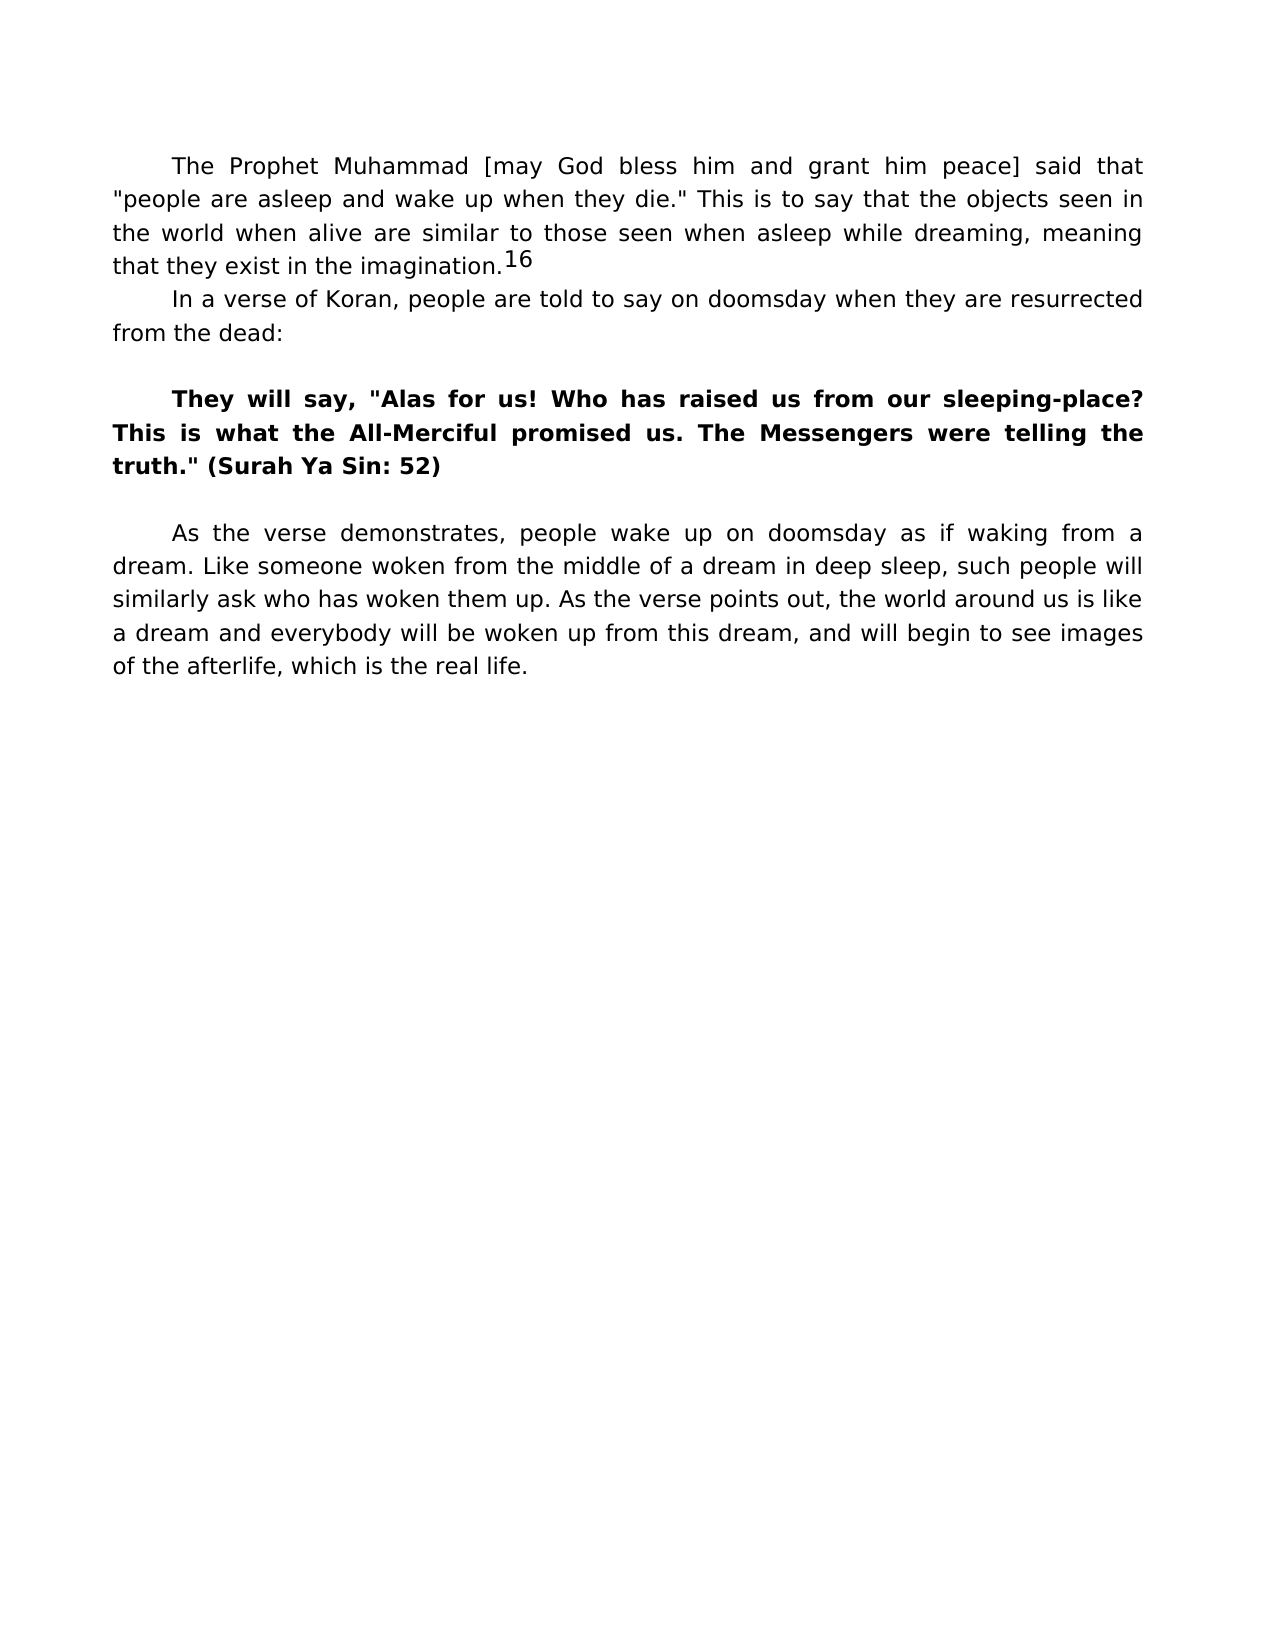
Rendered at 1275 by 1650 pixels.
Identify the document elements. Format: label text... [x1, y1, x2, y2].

text The Prophet Muhammad [may God bless him and grant him peace] said that "people are asleep and wake up when they die." This is to say that the objects seen in the world when alive are similar to those seen when asleep while dreaming, meaning that they exist in the imagination.16 [112, 148, 1145, 281]
text As the verse demonstrates, people wake up on doomsday as if waking from a dream. Like someone woken from the middle of a dream in deep sleep, such people will similarly ask who has woken them up. As the verse points out, the world around us is like a dream and everybody will be woken up from this dream, and will begin to see images of the afterlife, which is the real life. [112, 514, 1145, 681]
text In a verse of Koran, people are told to say on doomsday when they are resurrected from the dead: [112, 281, 1145, 348]
text They will say, "Alas for us! Who has raised us from our sleeping-place? This is what the All-Merciful promised us. The Messengers were telling the truth." (Surah Ya Sin: 52) [112, 381, 1145, 481]
